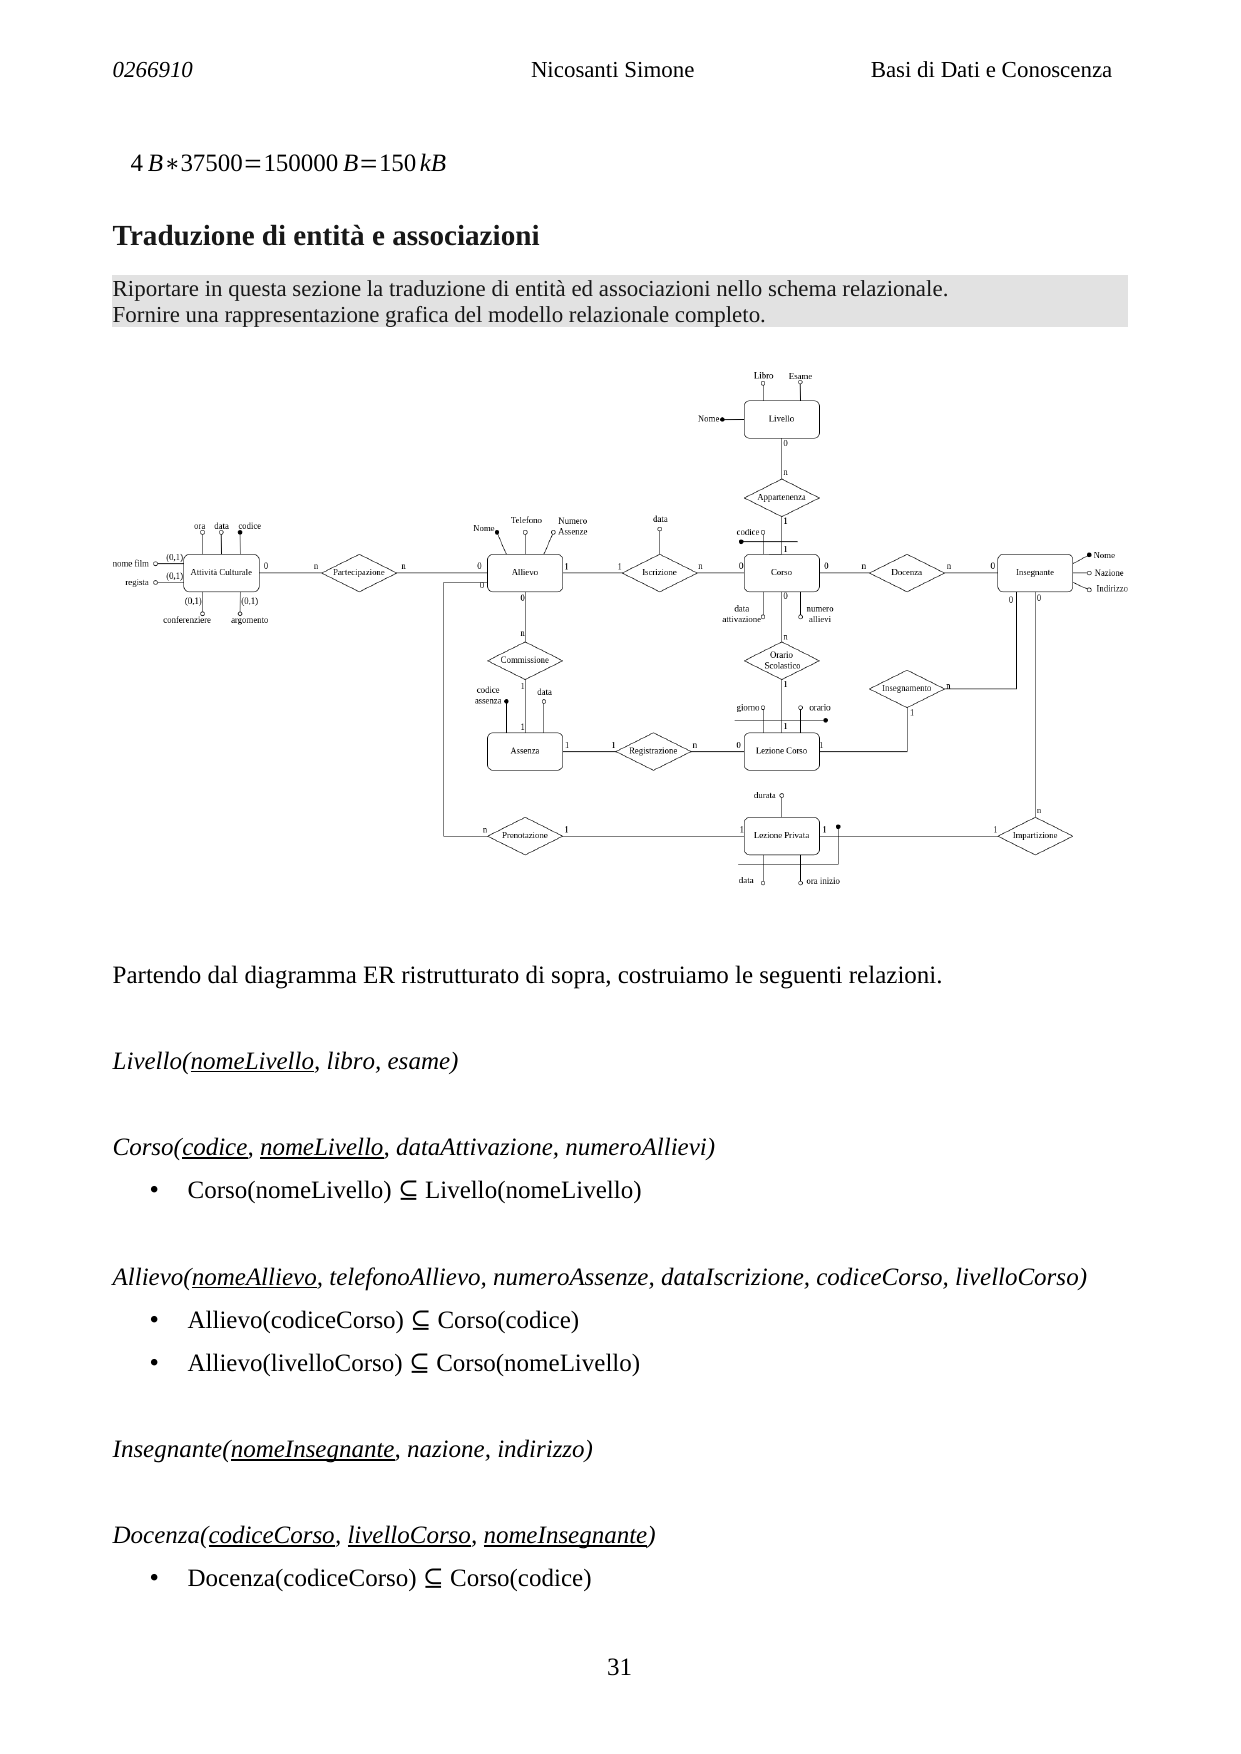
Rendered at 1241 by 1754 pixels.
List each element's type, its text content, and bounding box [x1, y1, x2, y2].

list Docenza(codiceCorso) ⊆ Corso(codice) [150, 1563, 1128, 1592]
text Riportare in questa sezione la traduzione di entità ed associazioni nello schema relazionale. [112, 275, 1128, 301]
text Insegnante(nomeInsegnante, nazione, indirizzo) [112, 1434, 1128, 1463]
text Partendo dal diagramma ER ristrutturato di sopra, costruiamo le seguenti relazioni. [112, 960, 1128, 988]
list Allievo(livelloCorso) ⊆ Corso(nomeLivello) [150, 1348, 1128, 1377]
subtitle Traduzione di entità e associazioni [112, 218, 1128, 252]
text Livello(nomeLivello, libro, esame) [112, 1046, 1128, 1075]
text Allievo(nomeAllievo, telefonoAllievo, numeroAssenze, dataIscrizione, codiceCorso, livelloCorso) [112, 1262, 1128, 1290]
text Fornire una rappresentazione grafica del modello relazionale completo. [112, 301, 1128, 327]
list Allievo(codiceCorso) ⊆ Corso(codice) [150, 1305, 1128, 1333]
picture [112, 370, 1128, 888]
text Corso(codice, nomeLivello, dataAttivazione, numeroAllievi) [112, 1132, 1128, 1161]
list Corso(nomeLivello) ⊆ Livello(nomeLivello) [150, 1175, 1128, 1204]
text Docenza(codiceCorso, livelloCorso, nomeInsegnante) [112, 1520, 1128, 1549]
